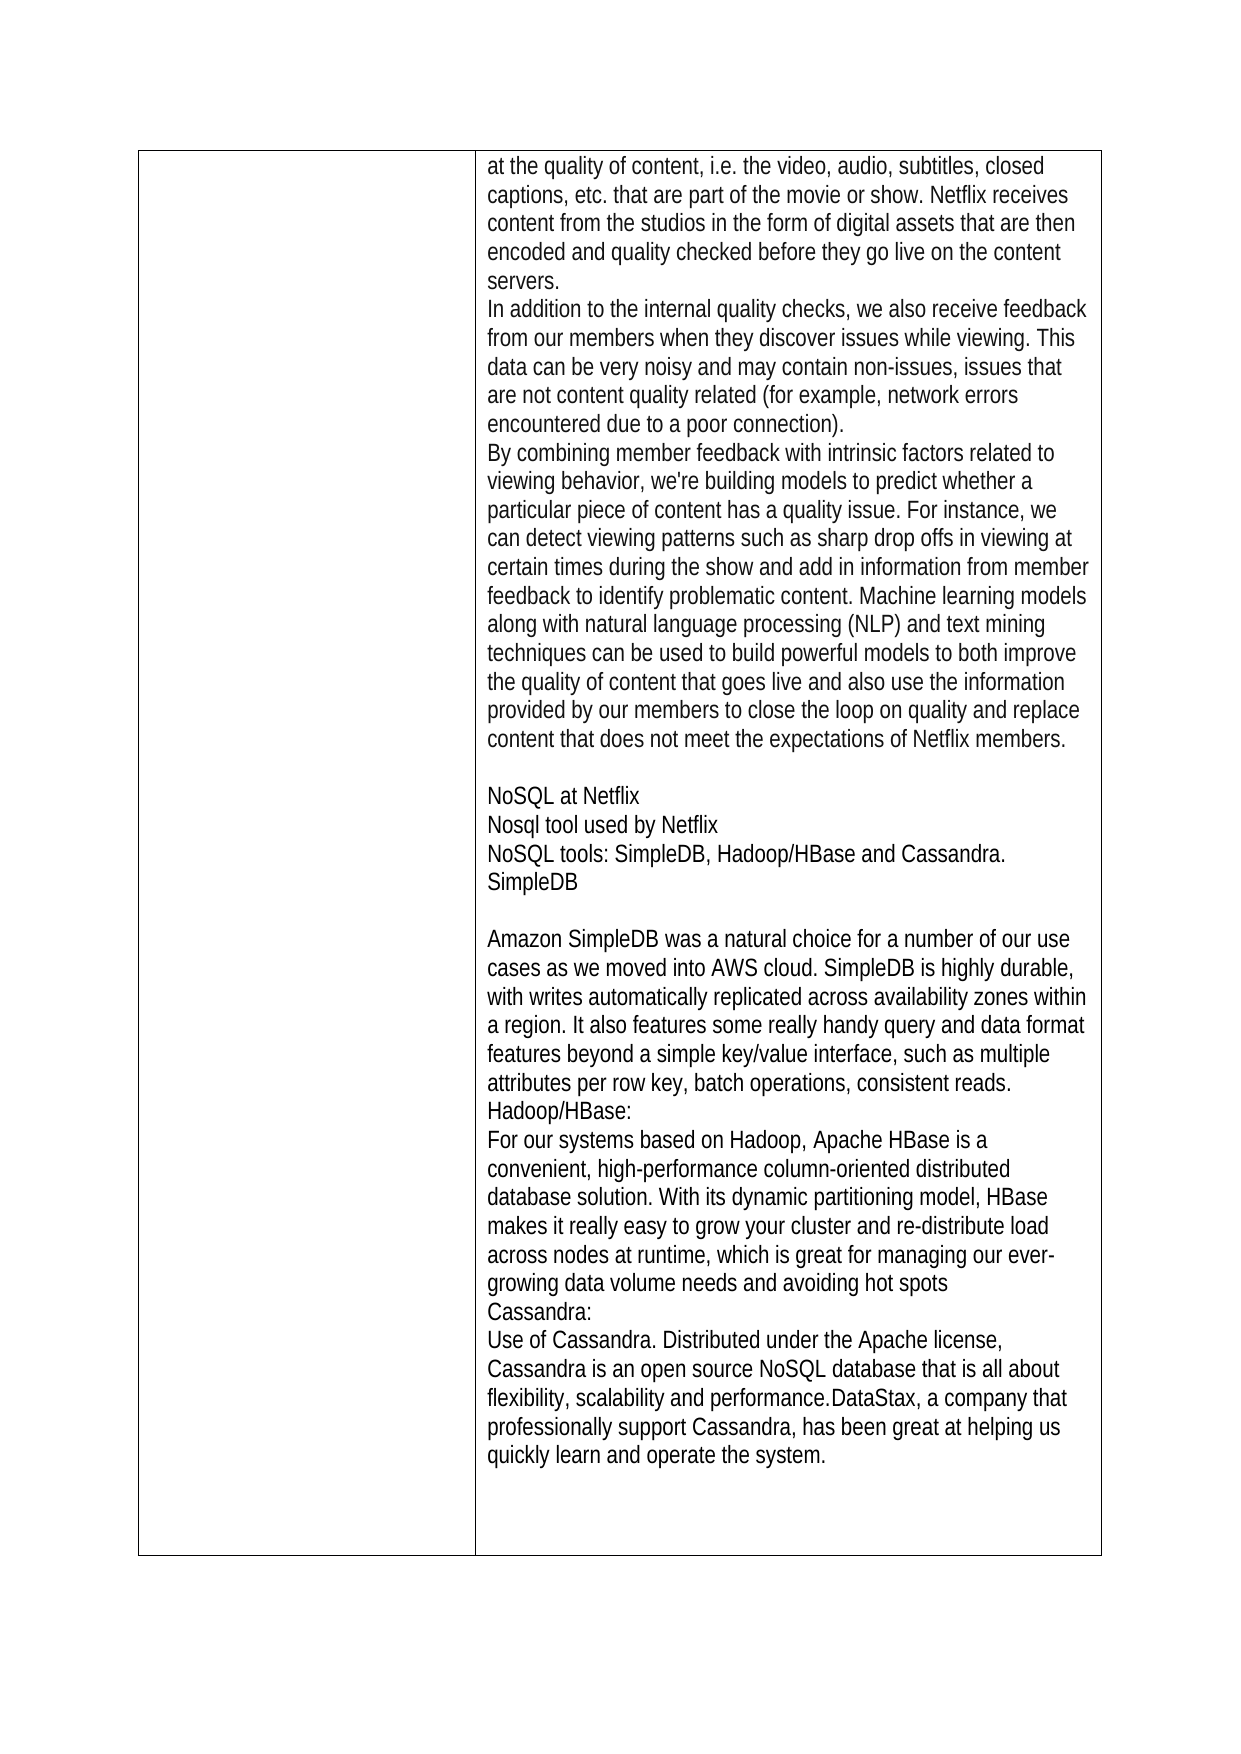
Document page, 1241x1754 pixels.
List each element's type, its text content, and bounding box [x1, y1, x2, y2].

table_cell at the quality of content, i.e. the video, audio, subtitles, closed captions, etc. that are part of the movie or show. Netflix receives content from the studios in the form of digital assets that are then encoded and quality checked before they go live on the content servers. In addition to the internal quality checks, we also receive feedback from our members when they discover issues while viewing. This data can be very noisy and may contain non-issues, issues that are not content quality related (for example, network errors encountered due to a poor connection). By combining member feedback with intrinsic factors related to viewing behavior, we're building models to predict whether a particular piece of content has a quality issue. For instance, we can detect viewing patterns such as sharp drop offs in viewing at certain times during the show and add in information from member feedback to identify problematic content. Machine learning models along with natural language processing (NLP) and text mining techniques can be used to build powerful models to both improve the quality of content that goes live and also use the information provided by our members to close the loop on quality and replace content that does not meet the expectations of Netflix members. NoSQL at Netflix Nosql tool used by Netflix NoSQL tools: SimpleDB, Hadoop/HBase and Cassandra. SimpleDB Amazon SimpleDB was a natural choice for a number of our use cases as we moved into AWS cloud. SimpleDB is highly durable, with writes automatically replicated across availability zones within a region. It also features some really handy query and data format features beyond a simple key/value interface, such as multiple attributes per row key, batch operations, consistent reads. Hadoop/HBase: For our systems based on Hadoop, Apache HBase is a convenient, high-performance column-oriented distributed database solution. With its dynamic partitioning model, HBase makes it really easy to grow your cluster and re-distribute load across nodes at runtime, which is great for managing our ever-growing data volume needs and avoiding hot spots Cassandra: Use of Cassandra. Distributed under the Apache license, Cassandra is an open source NoSQL database that is all about flexibility, scalability and performance.DataStax, a company that professionally support Cassandra, has been great at helping us quickly learn and operate the system. [476, 151, 1101, 1555]
table_cell [139, 151, 475, 1555]
